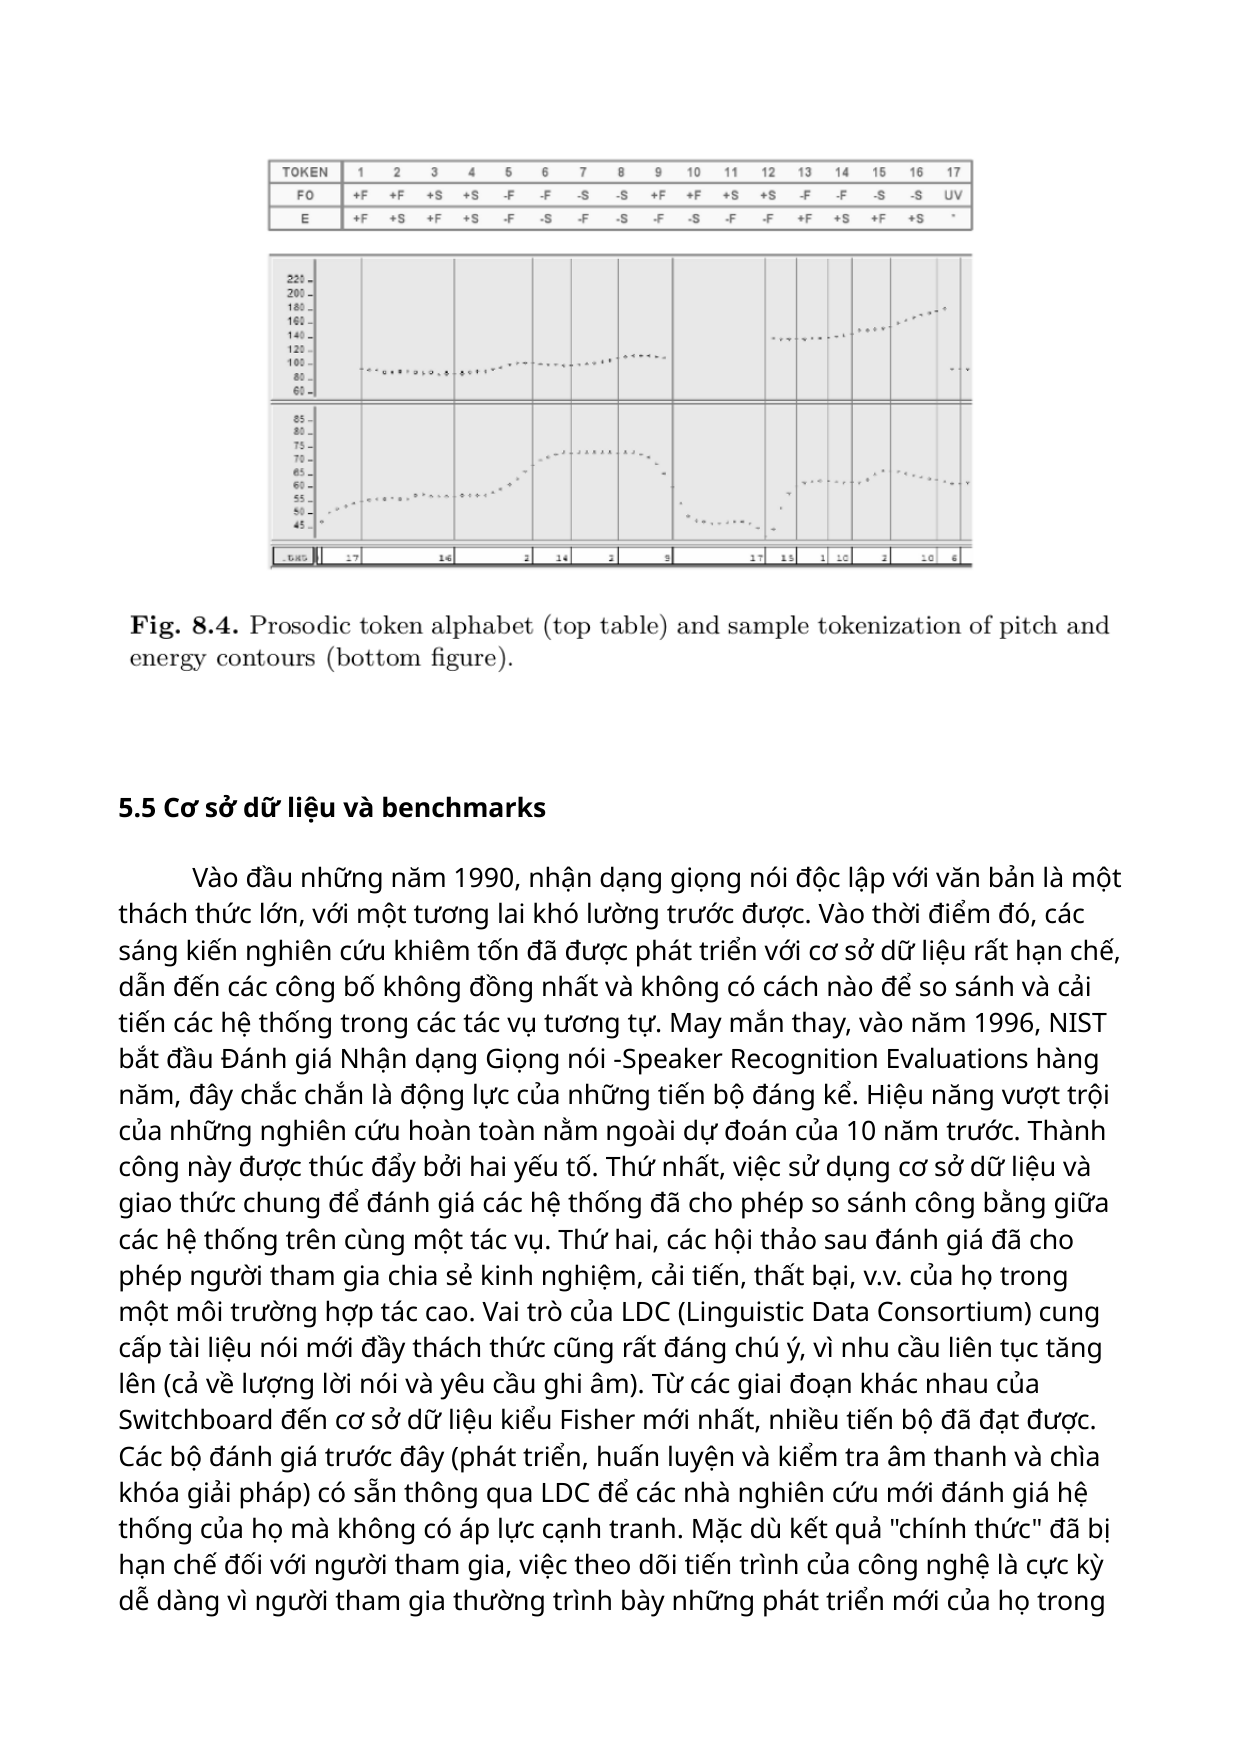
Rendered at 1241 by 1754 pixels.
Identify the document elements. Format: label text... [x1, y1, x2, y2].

text 5.5 Cơ sở dữ liệu và benchmarks [118, 789, 1122, 825]
text Vào đầu những năm 1990, nhận dạng giọng nói độc lập với văn bản là một thách thức lớn, với một tương lai khó lường trước được. Vào thời điểm đó, các sáng kiến ​​nghiên cứu khiêm tốn đã được phát triển với cơ sở dữ liệu rất hạn chế, dẫn đến các công bố không đồng nhất và không có cách nào để so sánh và cải tiến các hệ thống trong các tác vụ tương tự. May mắn thay, vào năm 1996, NIST bắt đầu Đánh giá Nhận dạng Giọng nói -Speaker Recognition Evaluations hàng năm, đây chắc chắn là động lực của những tiến bộ đáng kể. Hiệu năng vượt trội của những nghiên cứu hoàn toàn nằm ngoài dự đoán của 10 năm trước. Thành công này được thúc đẩy bởi hai yếu tố. Thứ nhất, việc sử dụng cơ sở dữ liệu và giao thức chung để đánh giá các hệ thống đã cho phép so sánh công bằng giữa các hệ thống trên cùng một tác vụ. Thứ hai, các hội thảo sau đánh giá đã cho phép người tham gia chia sẻ kinh nghiệm, cải tiến, thất bại, v.v. của họ trong một môi trường hợp tác cao. Vai trò của LDC (Linguistic Data Consortium) cung cấp tài liệu nói mới đầy thách thức cũng rất đáng chú ý, vì nhu cầu liên tục tăng lên (cả về lượng lời nói và yêu cầu ghi âm). Từ các giai đoạn khác nhau của Switchboard đến cơ sở dữ liệu kiểu Fisher mới nhất, nhiều tiến bộ đã đạt được. Các bộ đánh giá trước đây (phát triển, huấn luyện và kiểm tra âm thanh và chìa khóa giải pháp) có sẵn thông qua LDC để các nhà nghiên cứu mới đánh giá hệ thống của họ mà không có áp lực cạnh tranh. Mặc dù kết quả "chính thức" đã bị hạn chế đối với người tham gia, việc theo dõi tiến trình của công nghệ là cực kỳ dễ dàng vì người tham gia thường trình bày những phát triển mới của họ trong [118, 859, 1122, 1618]
picture [118, 118, 1123, 687]
